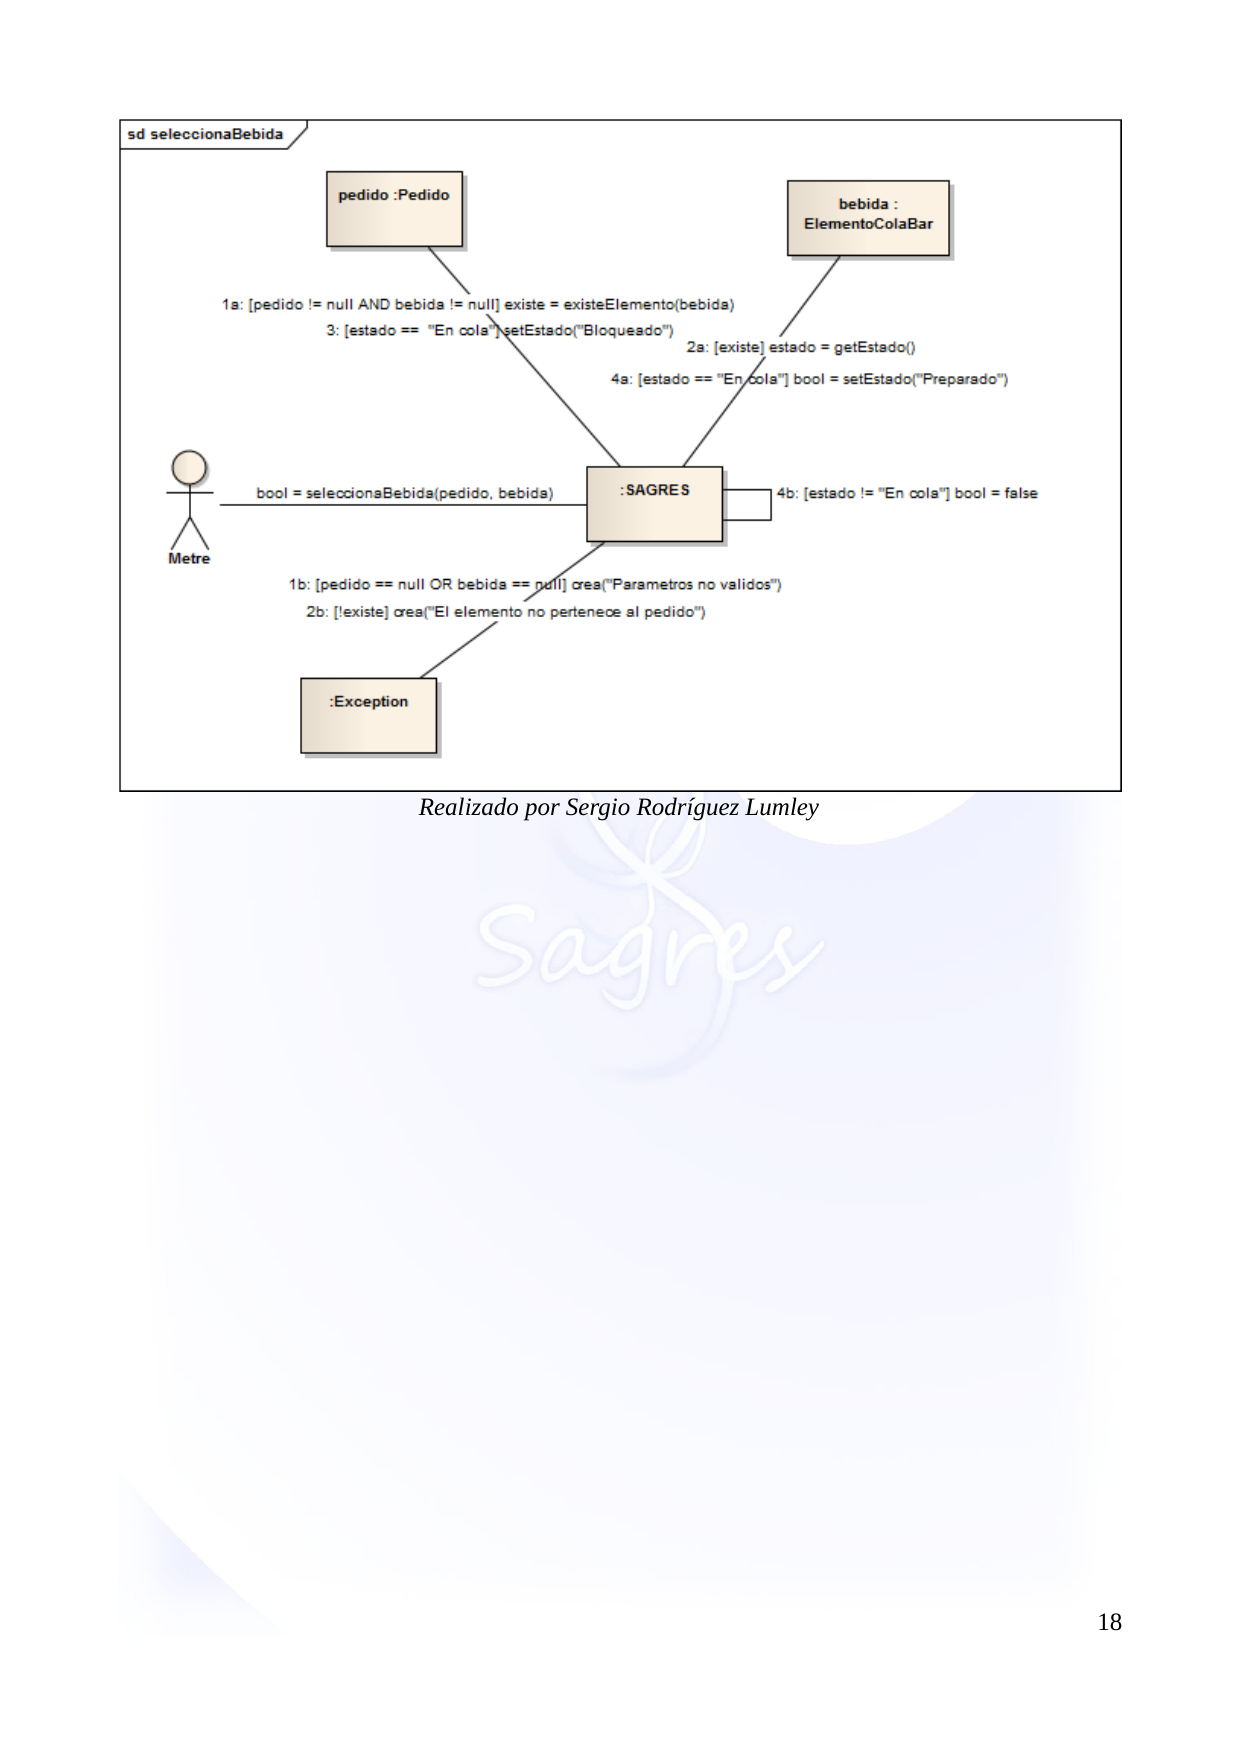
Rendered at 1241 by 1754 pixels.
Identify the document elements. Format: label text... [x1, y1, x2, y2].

text Realizado por Sergio Rodríguez Lumley [118, 792, 1122, 821]
picture [118, 118, 1122, 792]
picture [118, 821, 1122, 1636]
